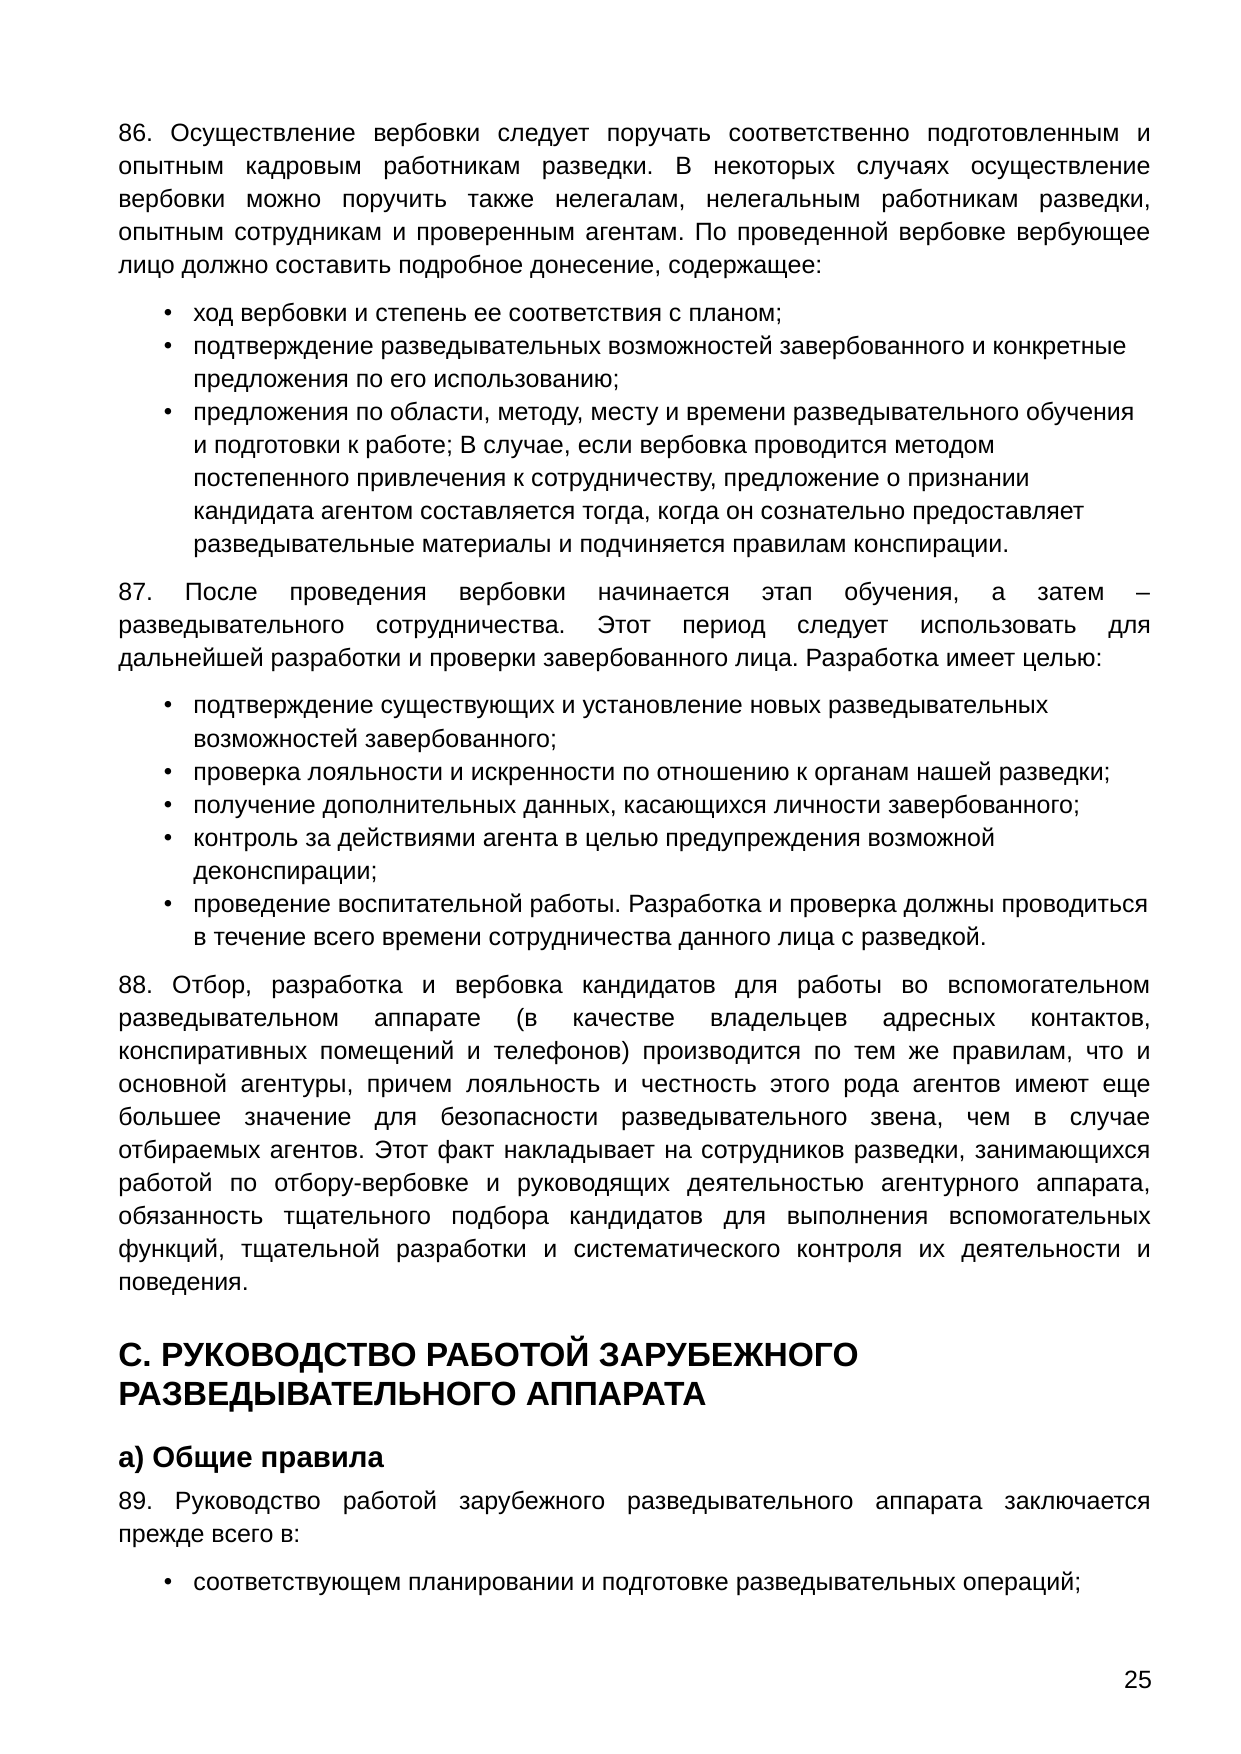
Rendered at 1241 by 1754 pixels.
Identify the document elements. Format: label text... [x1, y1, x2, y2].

text 86. Осуществление вербовки следует поручать соответственно подготовленным и опытным кадровым работникам разведки. В некоторых случаях осуществление вербовки можно поручить также нелегалам, нелегальным работникам разведки, опытным сотрудникам и проверенным агентам. По проведенной вербовке вербующее лицо должно составить подробное донесение, содержащее: [118, 118, 1152, 279]
list предложения по области, методу, месту и времени разведывательного обучения и подготовки к работе; В случае, если вербовка проводится методом постепенного привлечения к сотрудничеству, предложение о признании кандидата агентом составляется тогда, когда он сознательно предоставляет разведывательные материалы и подчиняется правилам конспирации. [164, 397, 1152, 558]
list подтверждение существующих и установление новых разведывательных возможностей завербованного; [164, 690, 1152, 752]
list подтверждение разведывательных возможностей завербованного и конкретные предложения по его использованию; [164, 331, 1152, 393]
list ход вербовки и степень ее соответствия с планом; [164, 298, 1152, 327]
list получение дополнительных данных, касающихся личности завербованного; [164, 790, 1152, 818]
list проведение воспитательной работы. Разработка и проверка должны проводиться в течение всего времени сотрудничества данного лица с разведкой. [164, 889, 1152, 951]
list проверка лояльности и искренности по отношению к органам нашей разведки; [164, 757, 1152, 785]
text 89. Руководство работой зарубежного разведывательного аппарата заключается прежде всего в: [118, 1486, 1152, 1548]
subtitle а) Общие правила [118, 1440, 1152, 1473]
text 88. Отбор, разработка и вербовка кандидатов для работы во вспомогательном разведывательном аппарате (в качестве владельцев адресных контактов, конспиративных помещений и телефонов) производится по тем же правилам, что и основной агентуры, причем лояльность и честность этого рода агентов имеют еще большее значение для безопасности разведывательного звена, чем в случае отбираемых агентов. Этот факт накладывает на сотрудников разведки, занимающихся работой по отбору-вербовке и руководящих деятельностью агентурного аппарата, обязанность тщательного подбора кандидатов для выполнения вспомогательных функций, тщательной разработки и систематического контроля их деятельности и поведения. [118, 970, 1152, 1296]
list контроль за действиями агента в целью предупреждения возможной деконспирации; [164, 823, 1152, 885]
text 87. После проведения вербовки начинается этап обучения, а затем – разведывательного сотрудничества. Этот период следует использовать для дальнейшей разработки и проверки завербованного лица. Разработка имеет целью: [118, 577, 1152, 672]
subtitle C. РУКОВОДСТВО РАБОТОЙ ЗАРУБЕЖНОГО РАЗВЕДЫВАТЕЛЬНОГО АППАРАТА [118, 1335, 1152, 1413]
list соответствующем планировании и подготовке разведывательных операций; [164, 1567, 1152, 1595]
